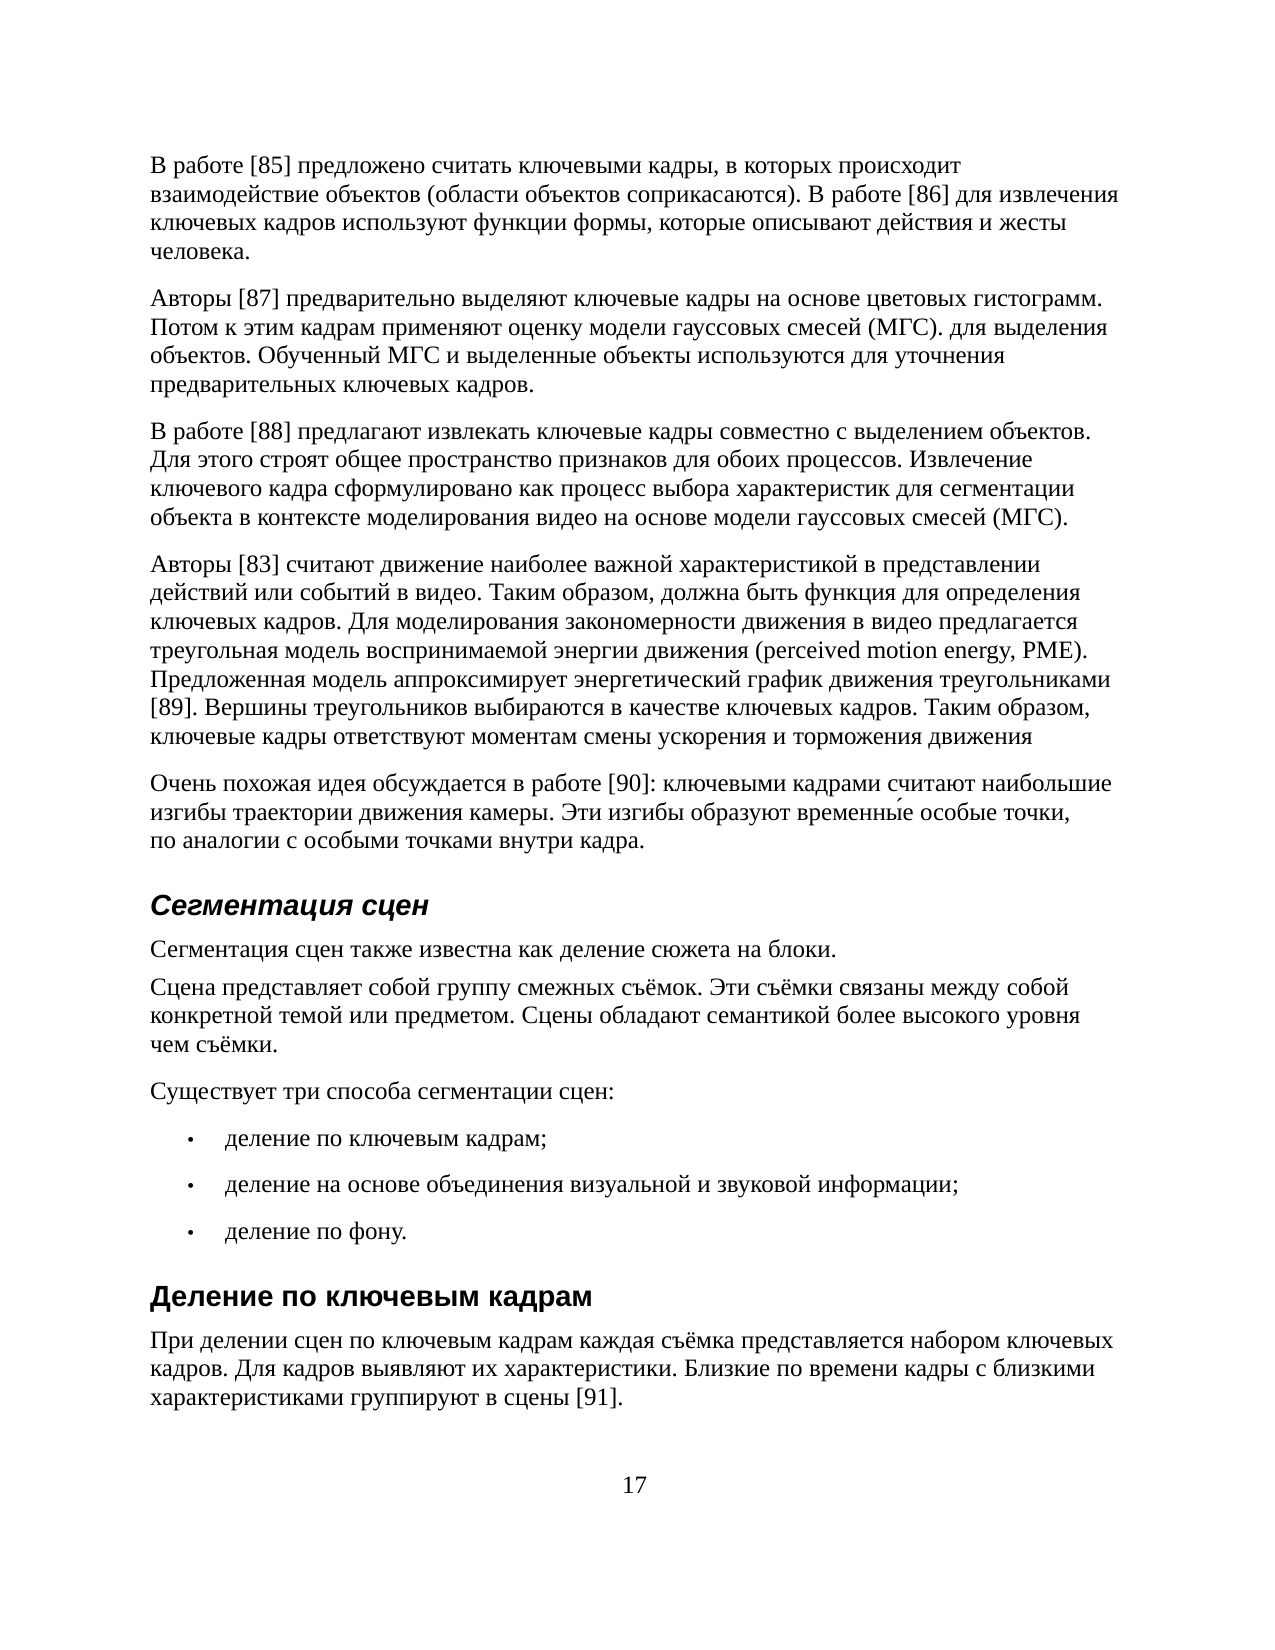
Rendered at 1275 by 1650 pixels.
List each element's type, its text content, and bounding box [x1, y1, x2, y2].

text В работе [88] предлагают извлекать ключевые кадры совместно с выделением объектов. Для этого строят общее пространство признаков для обоих процессов. Извлечение ключевого кадра сформулировано как процесс выбора характеристик для сегментации объекта в контексте моделирования видео на основе модели гауссовых смесей (МГС). [150, 416, 1125, 531]
subtitle Сегментация сцен [150, 888, 1125, 922]
text Сцена представляет собой группу смежных съёмок. Эти съёмки связаны между собой конкретной темой или предметом. Сцены обладают семантикой более высокого уровня чем съёмки. [150, 972, 1125, 1058]
list деление по ключевым кадрам; [187, 1123, 1125, 1151]
text Очень похожая идея обсуждается в работе [90]: ключевыми кадрами считают наибольшие изгибы траектории движения камеры. Эти изгибы образуют временны́е особые точки, по аналогии с особыми точками внутри кадра. [150, 768, 1125, 854]
text В работе [85] предложено считать ключевыми кадры, в которых происходит взаимодействие объектов (области объектов соприкасаются). В работе [86] для извлечения ключевых кадров используют функции формы, которые описывают действия и жесты человека. [150, 150, 1125, 265]
text Существует три способа сегментации сцен: [150, 1076, 1125, 1105]
text Авторы [87] предварительно выделяют ключевые кадры на основе цветовых гистограмм. Потом к этим кадрам применяют оценку модели гауссовых смесей (МГС). для выделения объектов. Обученный МГС и выделенные объекты используются для уточнения предварительных ключевых кадров. [150, 283, 1125, 398]
text Авторы [83] считают движение наиболее важной характеристикой в представлении действий или событий в видео. Таким образом, должна быть функция для определения ключевых кадров. Для моделирования закономерности движения в видео предлагается треугольная модель воспринимаемой энергии движения (perceived motion energy, PME). Предложенная модель аппроксимирует энергетический график движения треугольниками [89]. Вершины треугольников выбираются в качестве ключевых кадров. Таким образом, ключевые кадры ответствуют моментам смены ускорения и торможения движения [150, 549, 1125, 750]
subtitle Деление по ключевым кадрам [150, 1279, 1125, 1312]
text Сегментация сцен также известна как деление сюжета на блоки. [150, 934, 1125, 963]
list деление по фону. [187, 1216, 1125, 1245]
list деление на основе объединения визуальной и звуковой информации; [187, 1169, 1125, 1198]
text При делении сцен по ключевым кадрам каждая съёмка представляется набором ключевых кадров. Для кадров выявляют их характеристики. Близкие по времени кадры с близкими характеристиками группируют в сцены [91]. [150, 1325, 1125, 1411]
